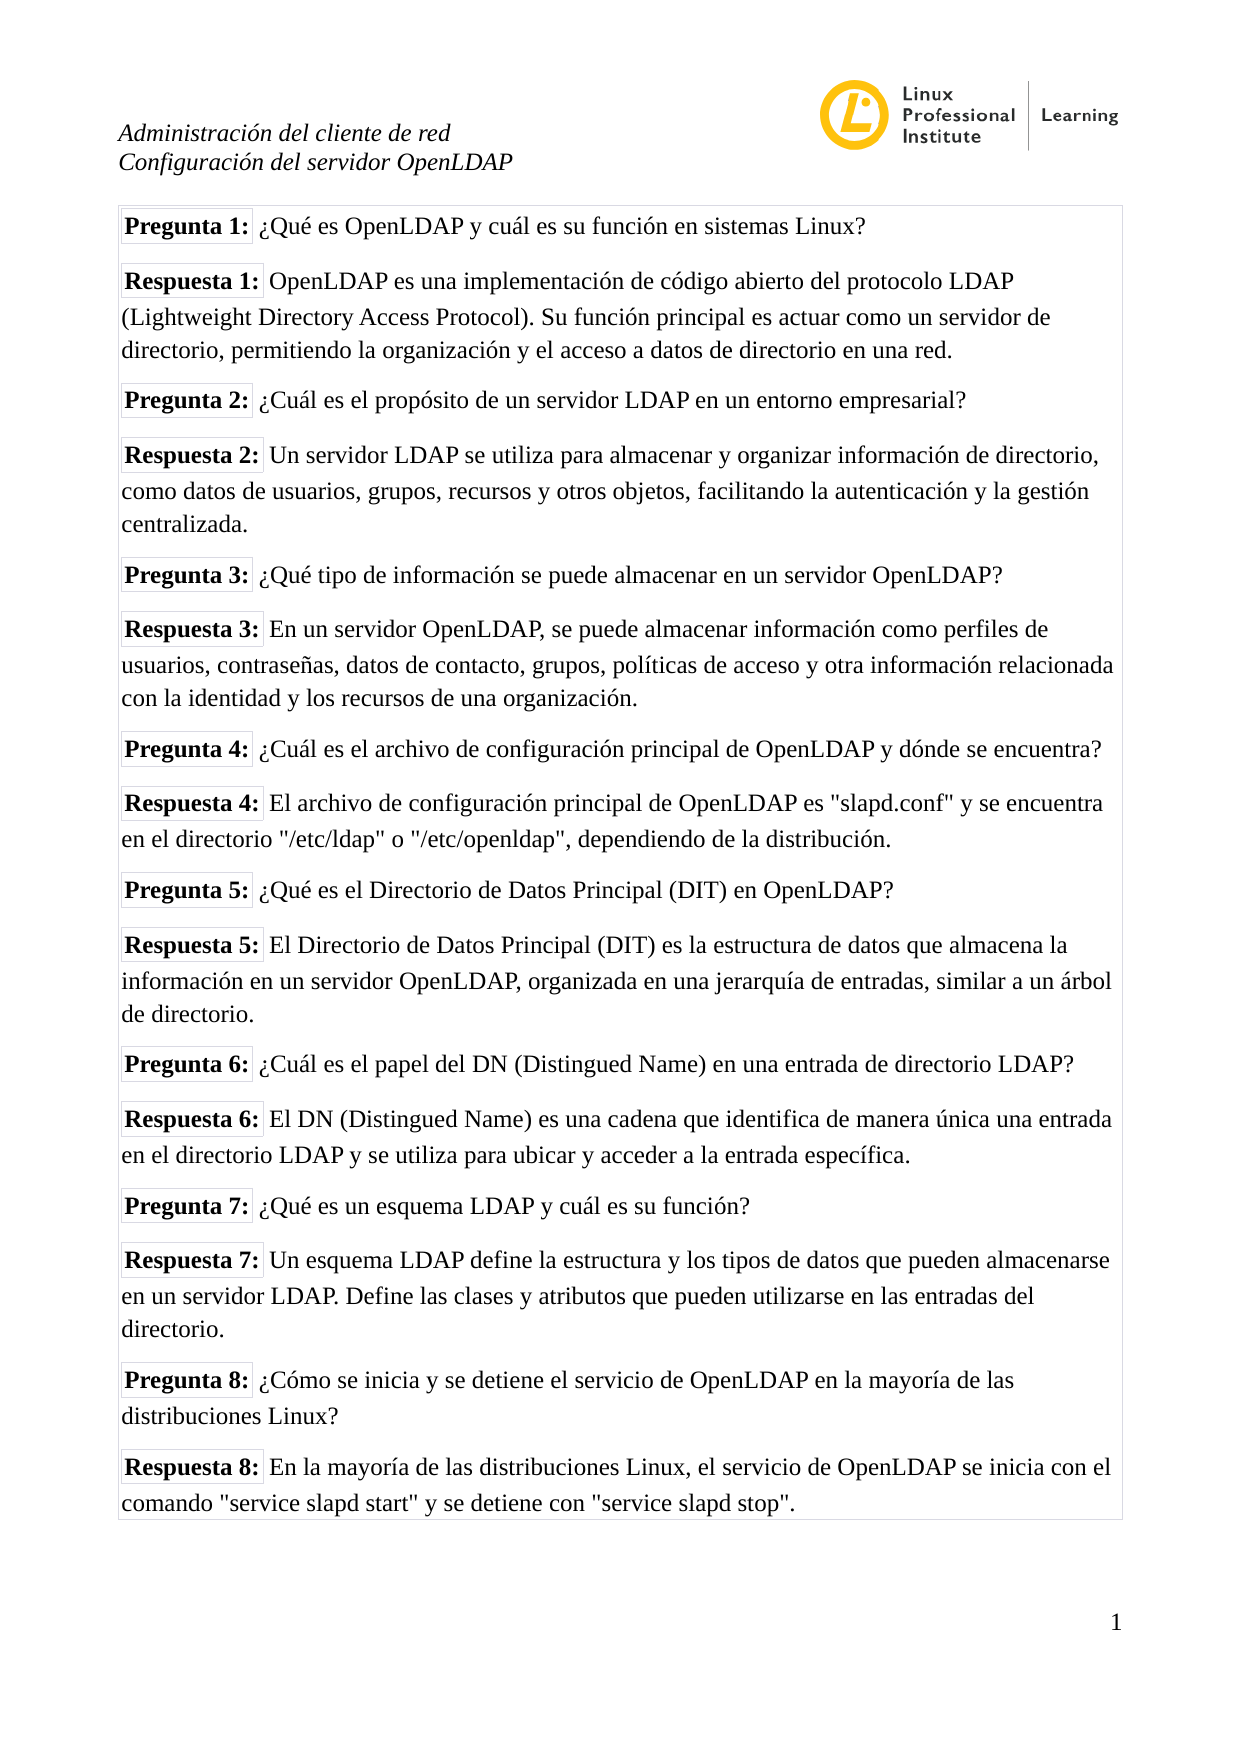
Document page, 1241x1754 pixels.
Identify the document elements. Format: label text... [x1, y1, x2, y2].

text Respuesta 6: El DN (Distingued Name) es una cadena que identifica de manera única una entrada en el directorio LDAP y se utiliza para ubicar y acceder a la entrada específica. [119, 1098, 1122, 1169]
text Respuesta 2: Un servidor LDAP se utiliza para almacenar y organizar información de directorio, como datos de usuarios, grupos, recursos y otros objetos, facilitando la autenticación y la gestión centralizada. [119, 434, 1122, 538]
text Pregunta 8: ¿Cómo se inicia y se detiene el servicio de OpenLDAP en la mayoría de las distribuciones Linux? [119, 1359, 1122, 1430]
picture [819, 79, 1119, 151]
text Respuesta 7: Un esquema LDAP define la estructura y los tipos de datos que pueden almacenarse en un servidor LDAP. Define las clases y atributos que pueden utilizarse en las entradas del directorio. [119, 1239, 1122, 1343]
text Respuesta 3: En un servidor OpenLDAP, se puede almacenar información como perfiles de usuarios, contraseñas, datos de contacto, grupos, políticas de acceso y otra información relacionada con la identidad y los recursos de una organización. [119, 608, 1122, 712]
text Respuesta 8: En la mayoría de las distribuciones Linux, el servicio de OpenLDAP se inicia con el comando "service slapd start" y se detiene con "service slapd stop". [119, 1446, 1122, 1519]
text Pregunta 3: ¿Qué tipo de información se puede almacenar en un servidor OpenLDAP? [119, 554, 1122, 591]
text Pregunta 7: ¿Qué es un esquema LDAP y cuál es su función? [119, 1185, 1122, 1222]
text Respuesta 5: El Directorio de Datos Principal (DIT) es la estructura de datos que almacena la información en un servidor OpenLDAP, organizada en una jerarquía de entradas, similar a un árbol de directorio. [119, 924, 1122, 1028]
text Respuesta 1: OpenLDAP es una implementación de código abierto del protocolo LDAP (Lightweight Directory Access Protocol). Su función principal es actuar como un servidor de directorio, permitiendo la organización y el acceso a datos de directorio en una red. [119, 260, 1122, 363]
text Respuesta 4: El archivo de configuración principal de OpenLDAP es "slapd.conf" y se encuentra en el directorio "/etc/ldap" o "/etc/openldap", dependiendo de la distribución. [119, 782, 1122, 853]
text Pregunta 6: ¿Cuál es el papel del DN (Distingued Name) en una entrada de directorio LDAP? [119, 1043, 1122, 1081]
text Pregunta 4: ¿Cuál es el archivo de configuración principal de OpenLDAP y dónde se encuentra? [119, 728, 1122, 766]
text Pregunta 1: ¿Qué es OpenLDAP y cuál es su función en sistemas Linux? [119, 206, 1122, 243]
text Pregunta 2: ¿Cuál es el propósito de un servidor LDAP en un entorno empresarial? [119, 379, 1122, 417]
text Pregunta 5: ¿Qué es el Directorio de Datos Principal (DIT) en OpenLDAP? [119, 869, 1122, 907]
